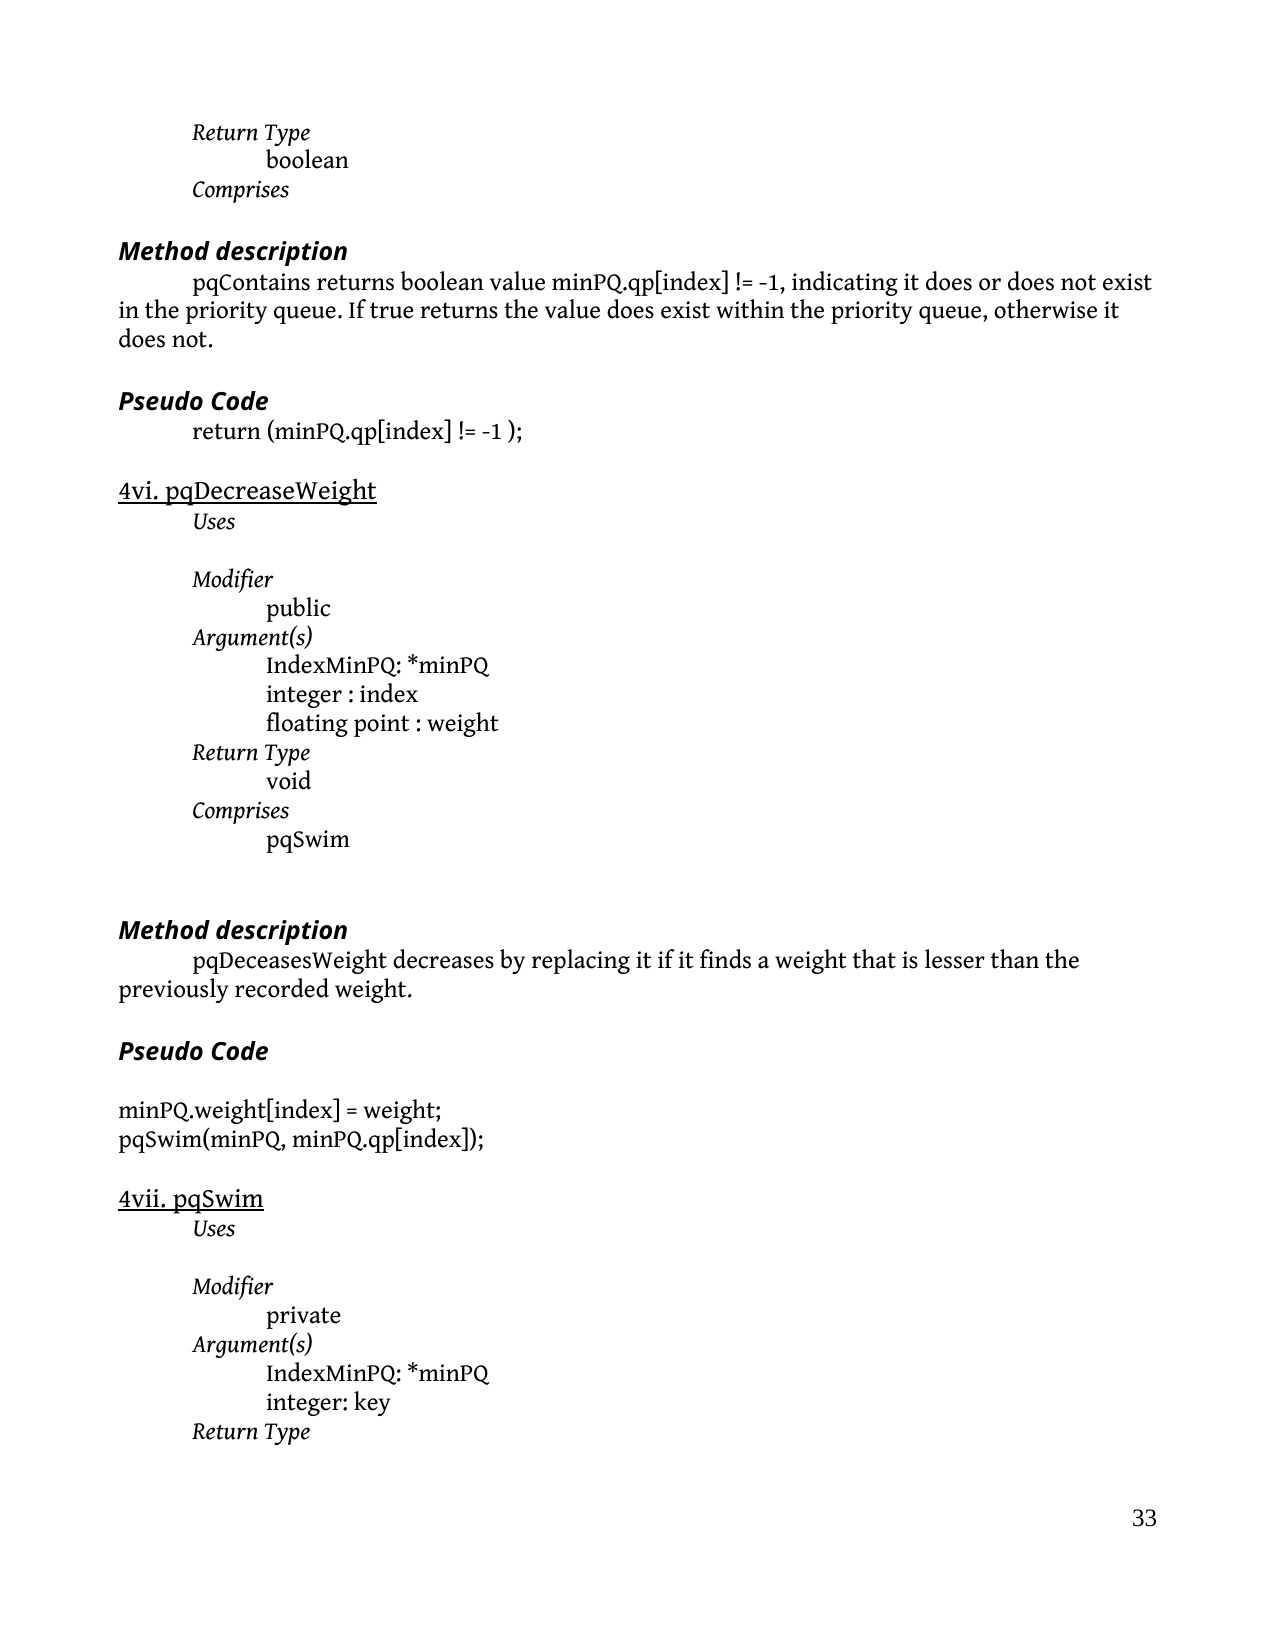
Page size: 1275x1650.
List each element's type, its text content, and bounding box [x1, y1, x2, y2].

text Pseudo Code [118, 384, 1157, 418]
text integer : index [118, 681, 1157, 710]
text Return Type [118, 118, 1157, 147]
text floating point : weight [118, 710, 1157, 739]
text Uses [118, 507, 1157, 536]
text Argument(s) [118, 1331, 1157, 1359]
text void [118, 768, 1157, 797]
text pqSwim [118, 826, 1157, 855]
text pqContains returns boolean value minPQ.qp[index] != -1, indicating it does or does not exist in the priority queue. If true returns the value does exist within the priority queue, otherwise it does not. [118, 268, 1157, 355]
text Return Type [118, 739, 1157, 768]
text integer: key [118, 1388, 1157, 1417]
text Comprises [118, 797, 1157, 826]
text Method description [118, 234, 1157, 268]
text IndexMinPQ: *minPQ [118, 652, 1157, 681]
text Comprises [118, 176, 1157, 205]
text public [118, 594, 1157, 623]
text private [118, 1302, 1157, 1331]
text Return Type [118, 1417, 1157, 1446]
text Pseudo Code [118, 1033, 1157, 1068]
text 4vi. pqDecreaseWeight [118, 476, 1157, 507]
text boolean [118, 147, 1157, 176]
text Method description [118, 913, 1157, 947]
text 4vii. pqSwim [118, 1183, 1157, 1215]
text Argument(s) [118, 623, 1157, 652]
text return (minPQ.qp[index] != -1 ); [118, 418, 1157, 447]
text Uses [118, 1215, 1157, 1244]
text pqSwim(minPQ, minPQ.qp[index]); [118, 1126, 1157, 1154]
text Modifier [118, 1273, 1157, 1302]
text pqDeceasesWeight decreases by replacing it if it finds a weight that is lesser than the previously recorded weight. [118, 947, 1157, 1004]
text IndexMinPQ: *minPQ [118, 1359, 1157, 1388]
text Modifier [118, 565, 1157, 594]
text minPQ.weight[index] = weight; [118, 1097, 1157, 1126]
